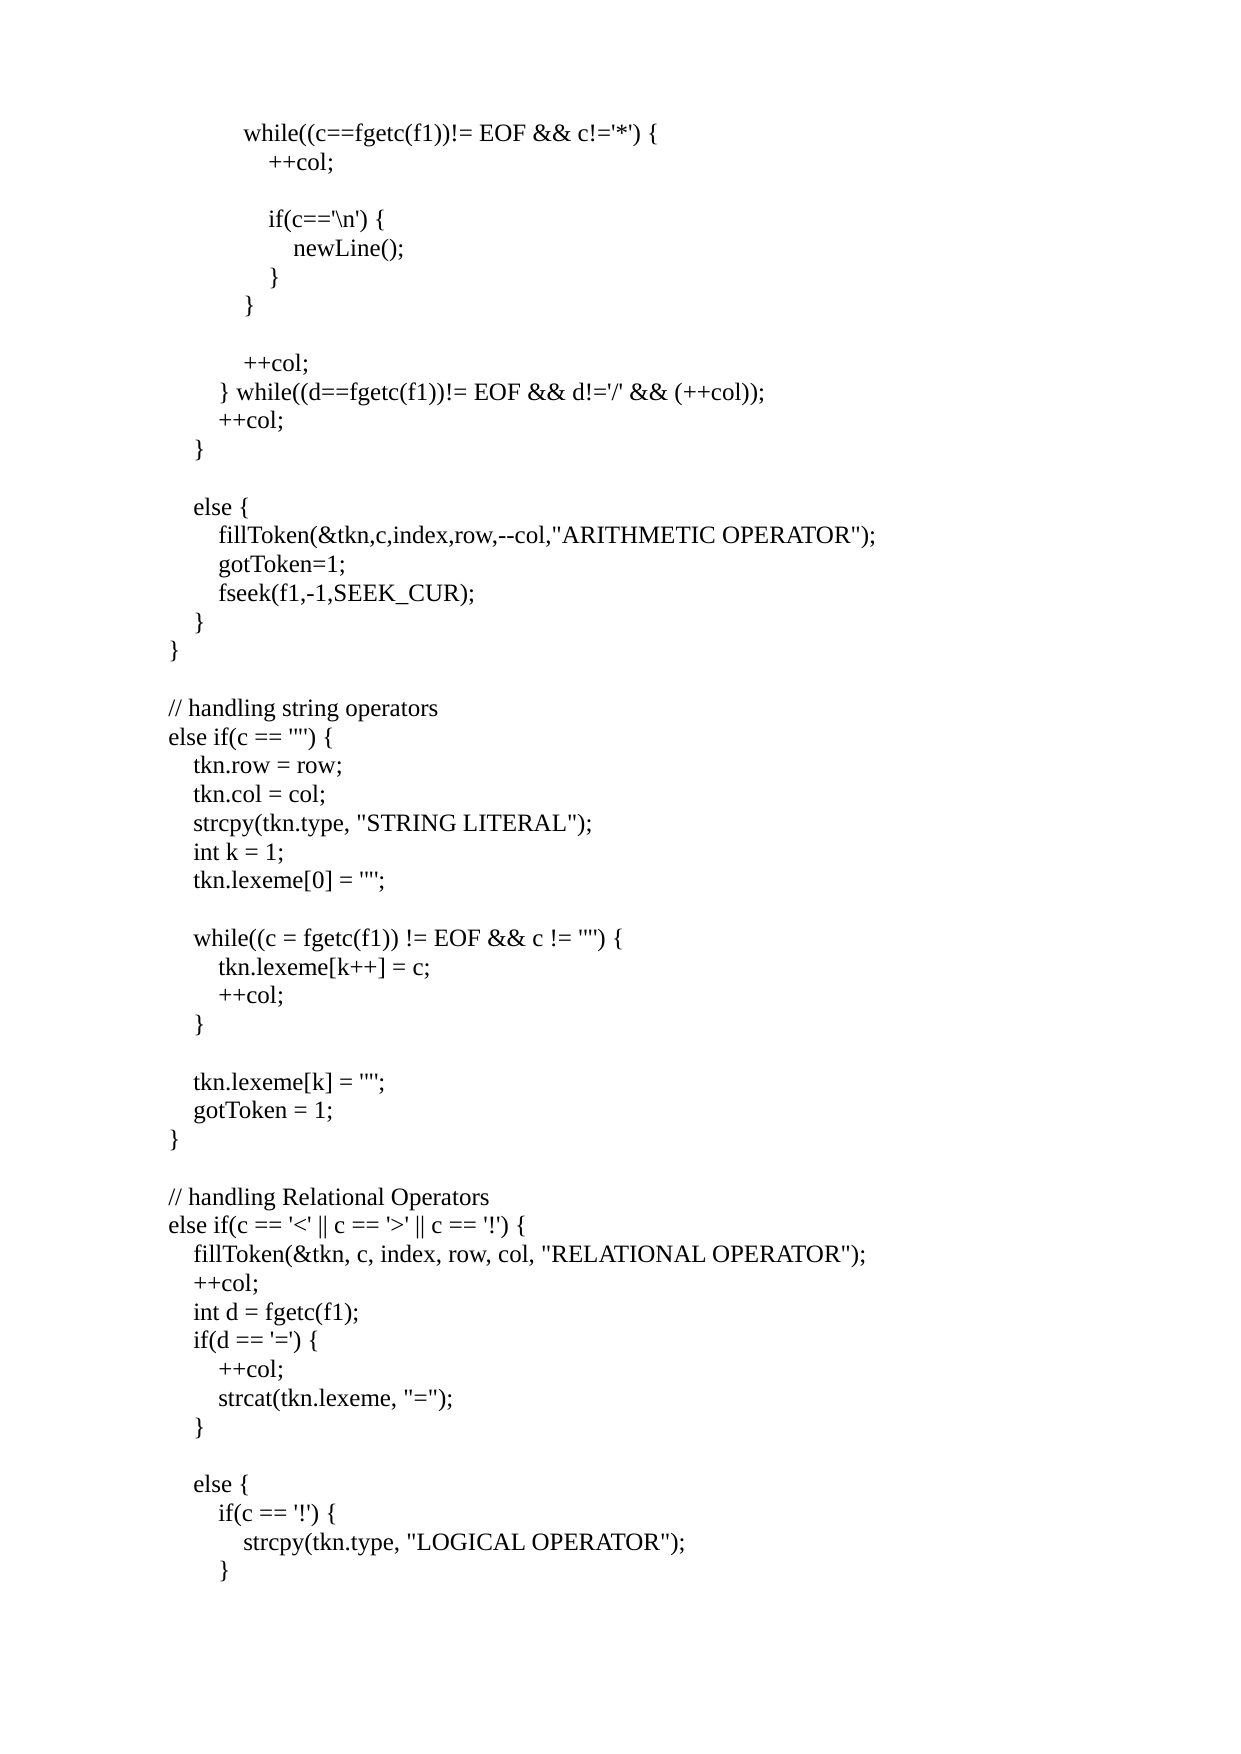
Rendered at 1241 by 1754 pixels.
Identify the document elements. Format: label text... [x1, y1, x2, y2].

text } [118, 1412, 1122, 1441]
text } [118, 1124, 1122, 1153]
text else { [118, 1469, 1122, 1498]
text if(c == '!') { [118, 1498, 1122, 1527]
text tkn.lexeme[k] = '"'; [118, 1067, 1122, 1096]
text ++col; [118, 981, 1122, 1009]
text } while((d==fgetc(f1))!= EOF && d!='/' && (++col)); [118, 377, 1122, 406]
text gotToken=1; [118, 549, 1122, 578]
text } [118, 262, 1122, 291]
text } [118, 1009, 1122, 1038]
text } [118, 636, 1122, 664]
text tkn.lexeme[k++] = c; [118, 952, 1122, 981]
text } [118, 291, 1122, 319]
text while((c==fgetc(f1))!= EOF && c!='*') { [118, 118, 1122, 147]
text fseek(f1,-1,SEEK_CUR); [118, 578, 1122, 607]
text // handling string operators [118, 693, 1122, 722]
text // handling Relational Operators [118, 1182, 1122, 1211]
text } [118, 607, 1122, 636]
text tkn.row = row; [118, 751, 1122, 779]
text int k = 1; [118, 837, 1122, 866]
text while((c = fgetc(f1)) != EOF && c != '"') { [118, 923, 1122, 952]
text newLine(); [118, 233, 1122, 262]
text else if(c == '<' || c == '>' || c == '!') { [118, 1211, 1122, 1239]
text gotToken = 1; [118, 1096, 1122, 1124]
text ++col; [118, 1354, 1122, 1383]
text strcpy(tkn.type, "STRING LITERAL"); [118, 808, 1122, 837]
text ++col; [118, 1268, 1122, 1297]
text } [118, 434, 1122, 463]
text ++col; [118, 348, 1122, 377]
text strcat(tkn.lexeme, "="); [118, 1383, 1122, 1412]
text if(c=='\n') { [118, 204, 1122, 233]
text else { [118, 492, 1122, 521]
text } [118, 1556, 1122, 1584]
text tkn.lexeme[0] = '"'; [118, 866, 1122, 894]
text ++col; [118, 406, 1122, 434]
text if(d == '=') { [118, 1326, 1122, 1354]
text tkn.col = col; [118, 779, 1122, 808]
text int d = fgetc(f1); [118, 1297, 1122, 1326]
text fillToken(&tkn, c, index, row, col, "RELATIONAL OPERATOR"); [118, 1239, 1122, 1268]
text ++col; [118, 147, 1122, 176]
text strcpy(tkn.type, "LOGICAL OPERATOR"); [118, 1527, 1122, 1556]
text fillToken(&tkn,c,index,row,--col,"ARITHMETIC OPERATOR"); [118, 521, 1122, 549]
text else if(c == '"') { [118, 722, 1122, 751]
